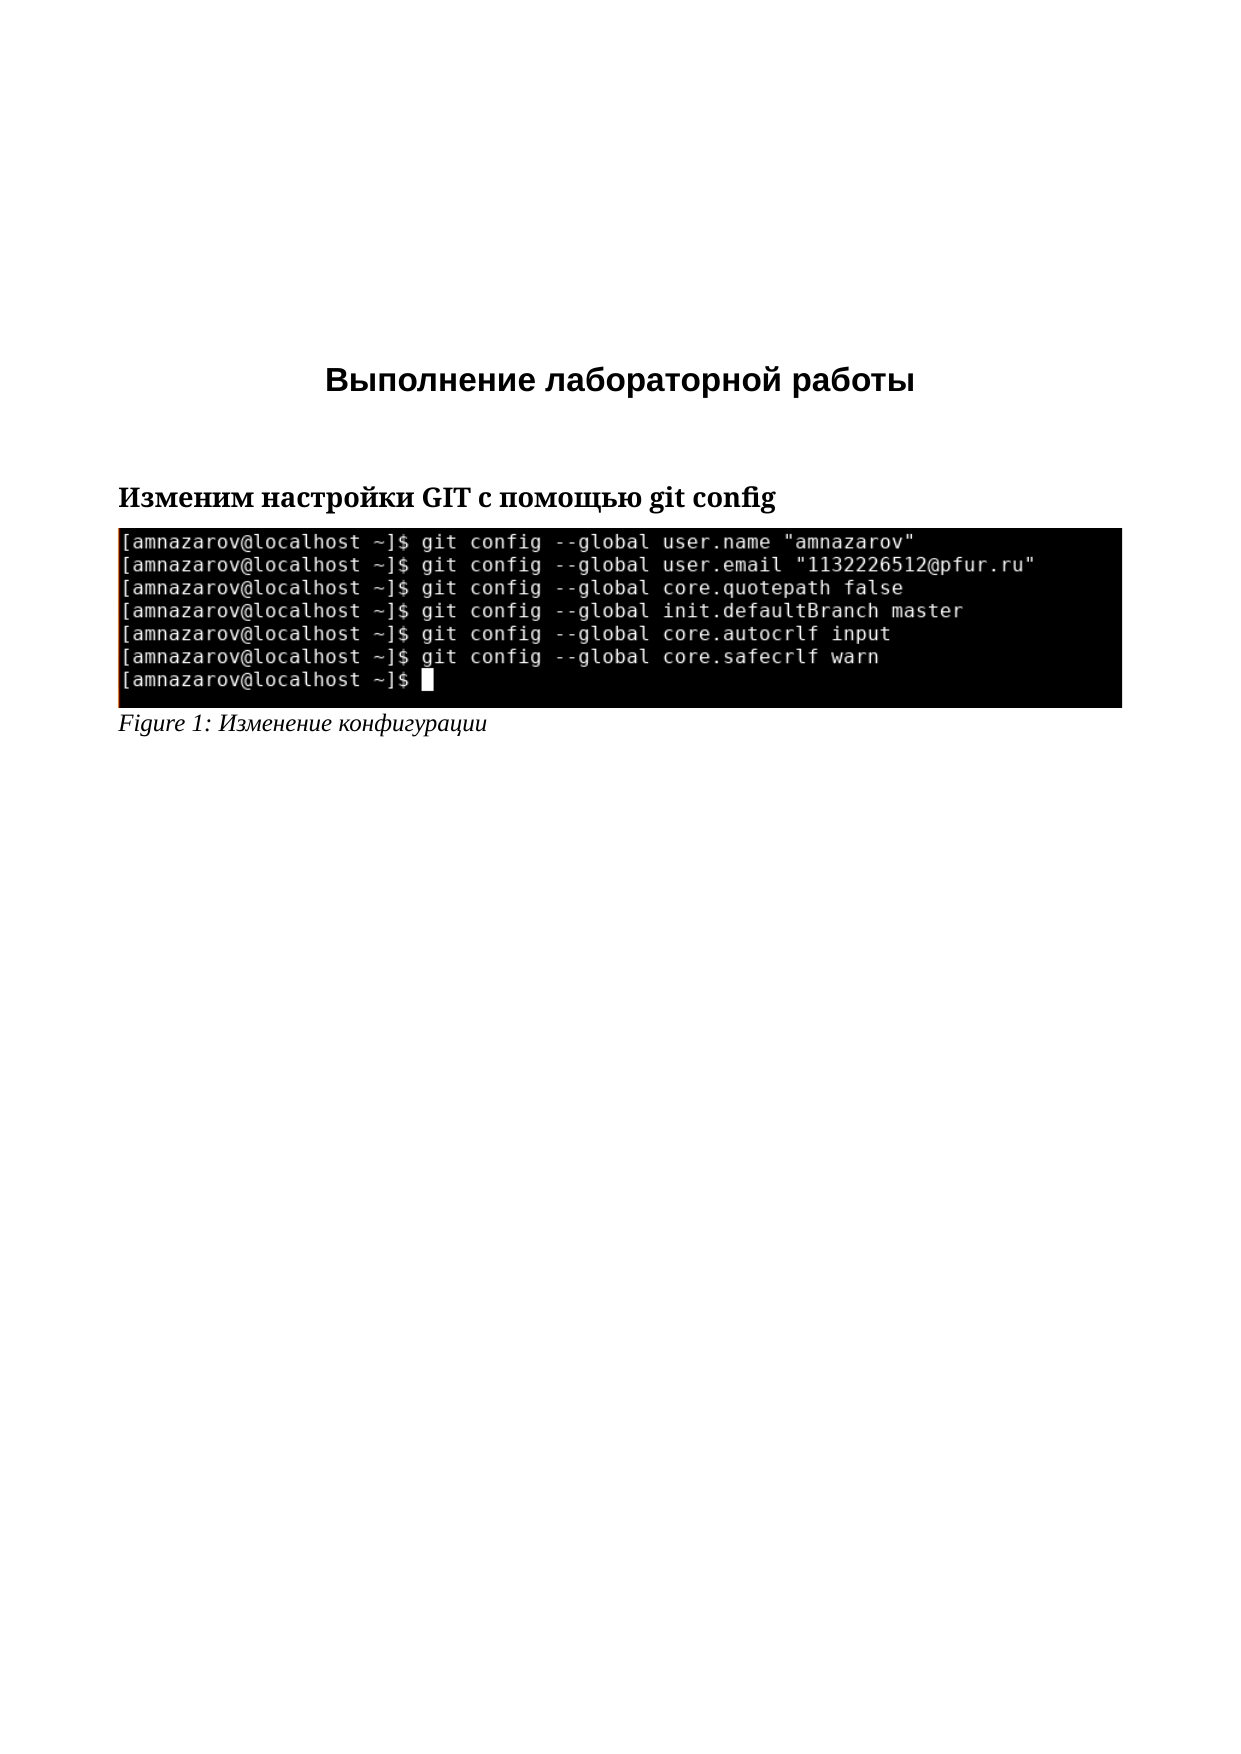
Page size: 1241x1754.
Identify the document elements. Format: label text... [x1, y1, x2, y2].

picture [118, 528, 1123, 708]
subtitle Изменим настройки GIT с помощью git config [118, 479, 1122, 516]
text Figure 1: Изменение конфигурации [118, 708, 1122, 736]
subtitle Выполнение лабораторной работы [118, 360, 1122, 399]
